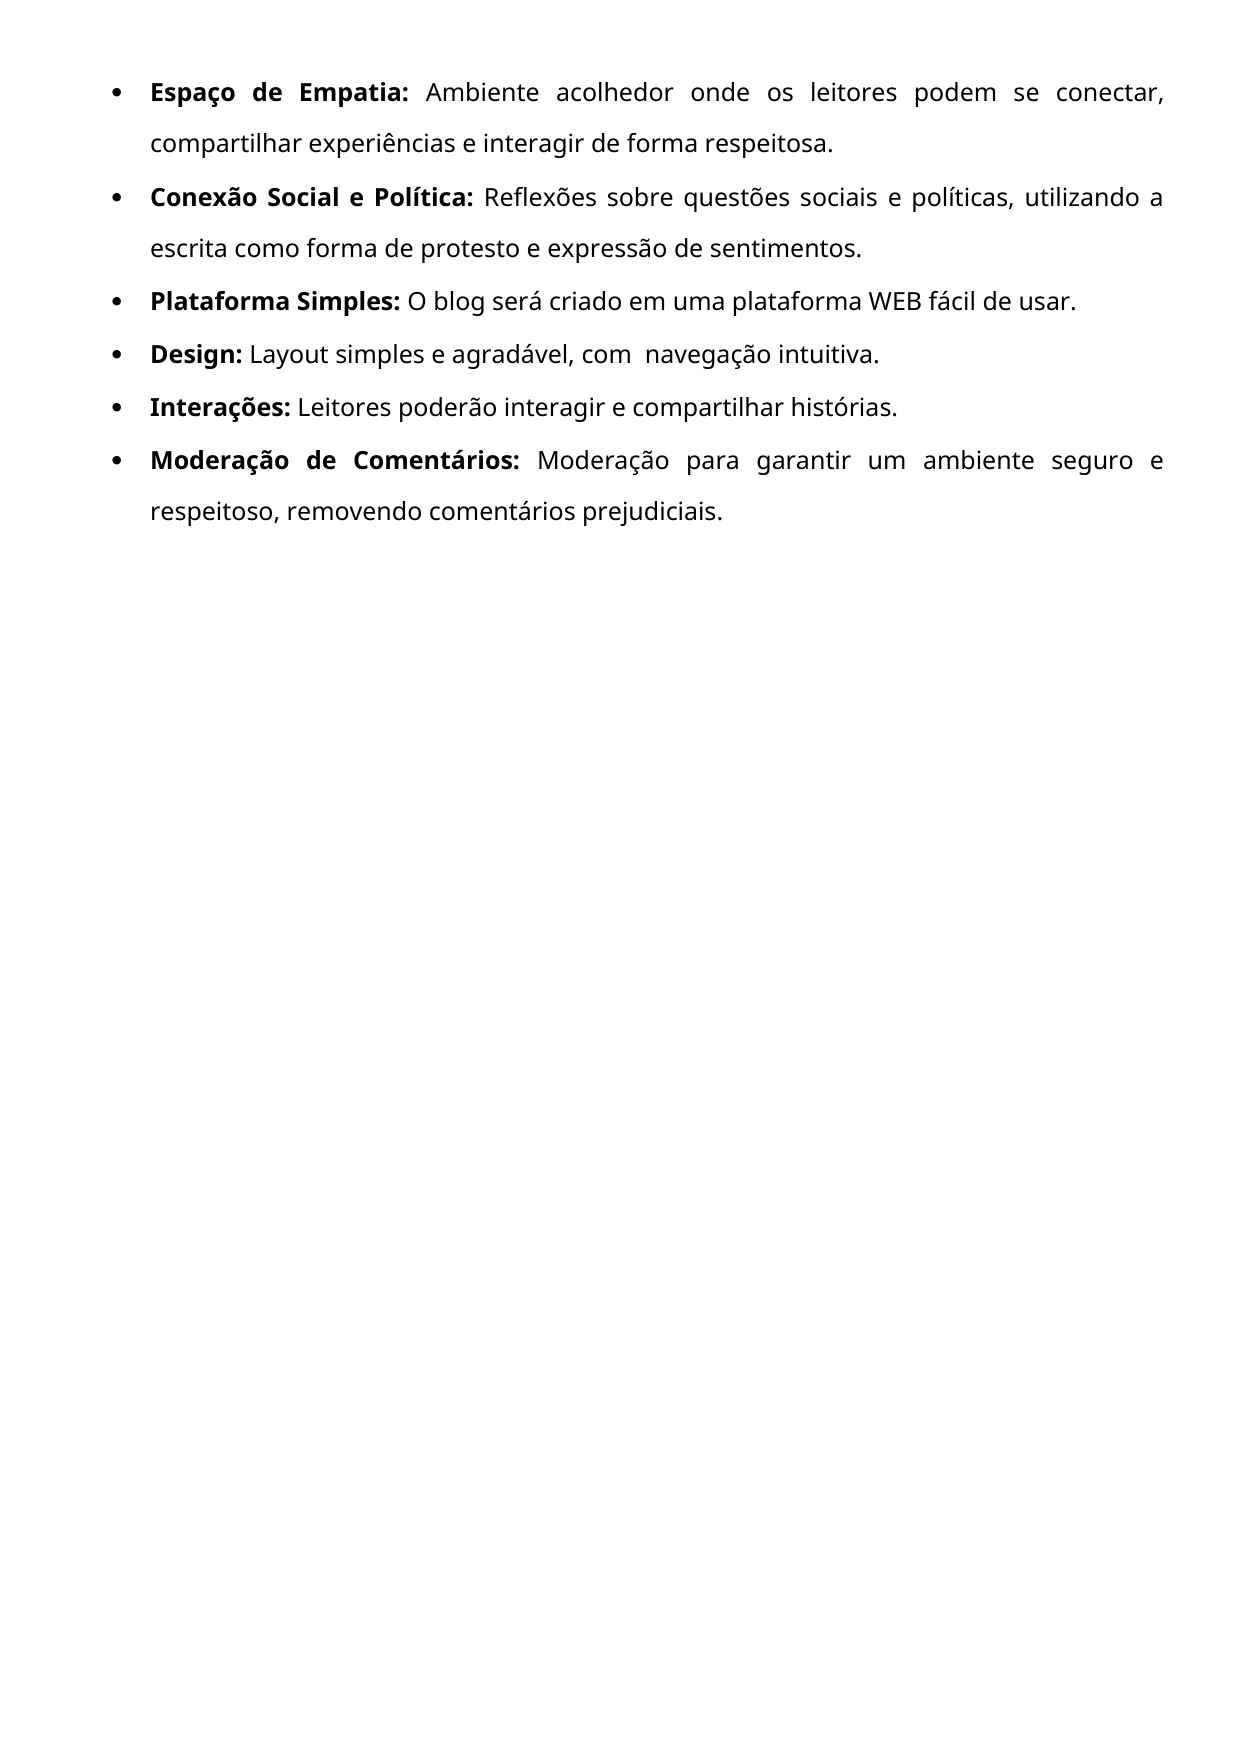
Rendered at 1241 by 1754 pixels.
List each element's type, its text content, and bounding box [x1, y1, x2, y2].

list Espaço de Empatia: Ambiente acolhedor onde os leitores podem se conectar, compartilhar experiências e interagir de forma respeitosa. [112, 75, 1165, 160]
list Moderação de Comentários: Moderação para garantir um ambiente seguro e respeitoso, removendo comentários prejudiciais. [112, 443, 1165, 528]
list Design: Layout simples e agradável, com navegação intuitiva. [112, 336, 1165, 371]
list Interações: Leitores poderão interagir e compartilhar histórias. [112, 389, 1165, 424]
list Plataforma Simples: O blog será criado em uma plataforma WEB fácil de usar. [112, 283, 1165, 317]
list Conexão Social e Política: Reflexões sobre questões sociais e políticas, utilizando a escrita como forma de protesto e expressão de sentimentos. [112, 179, 1165, 264]
